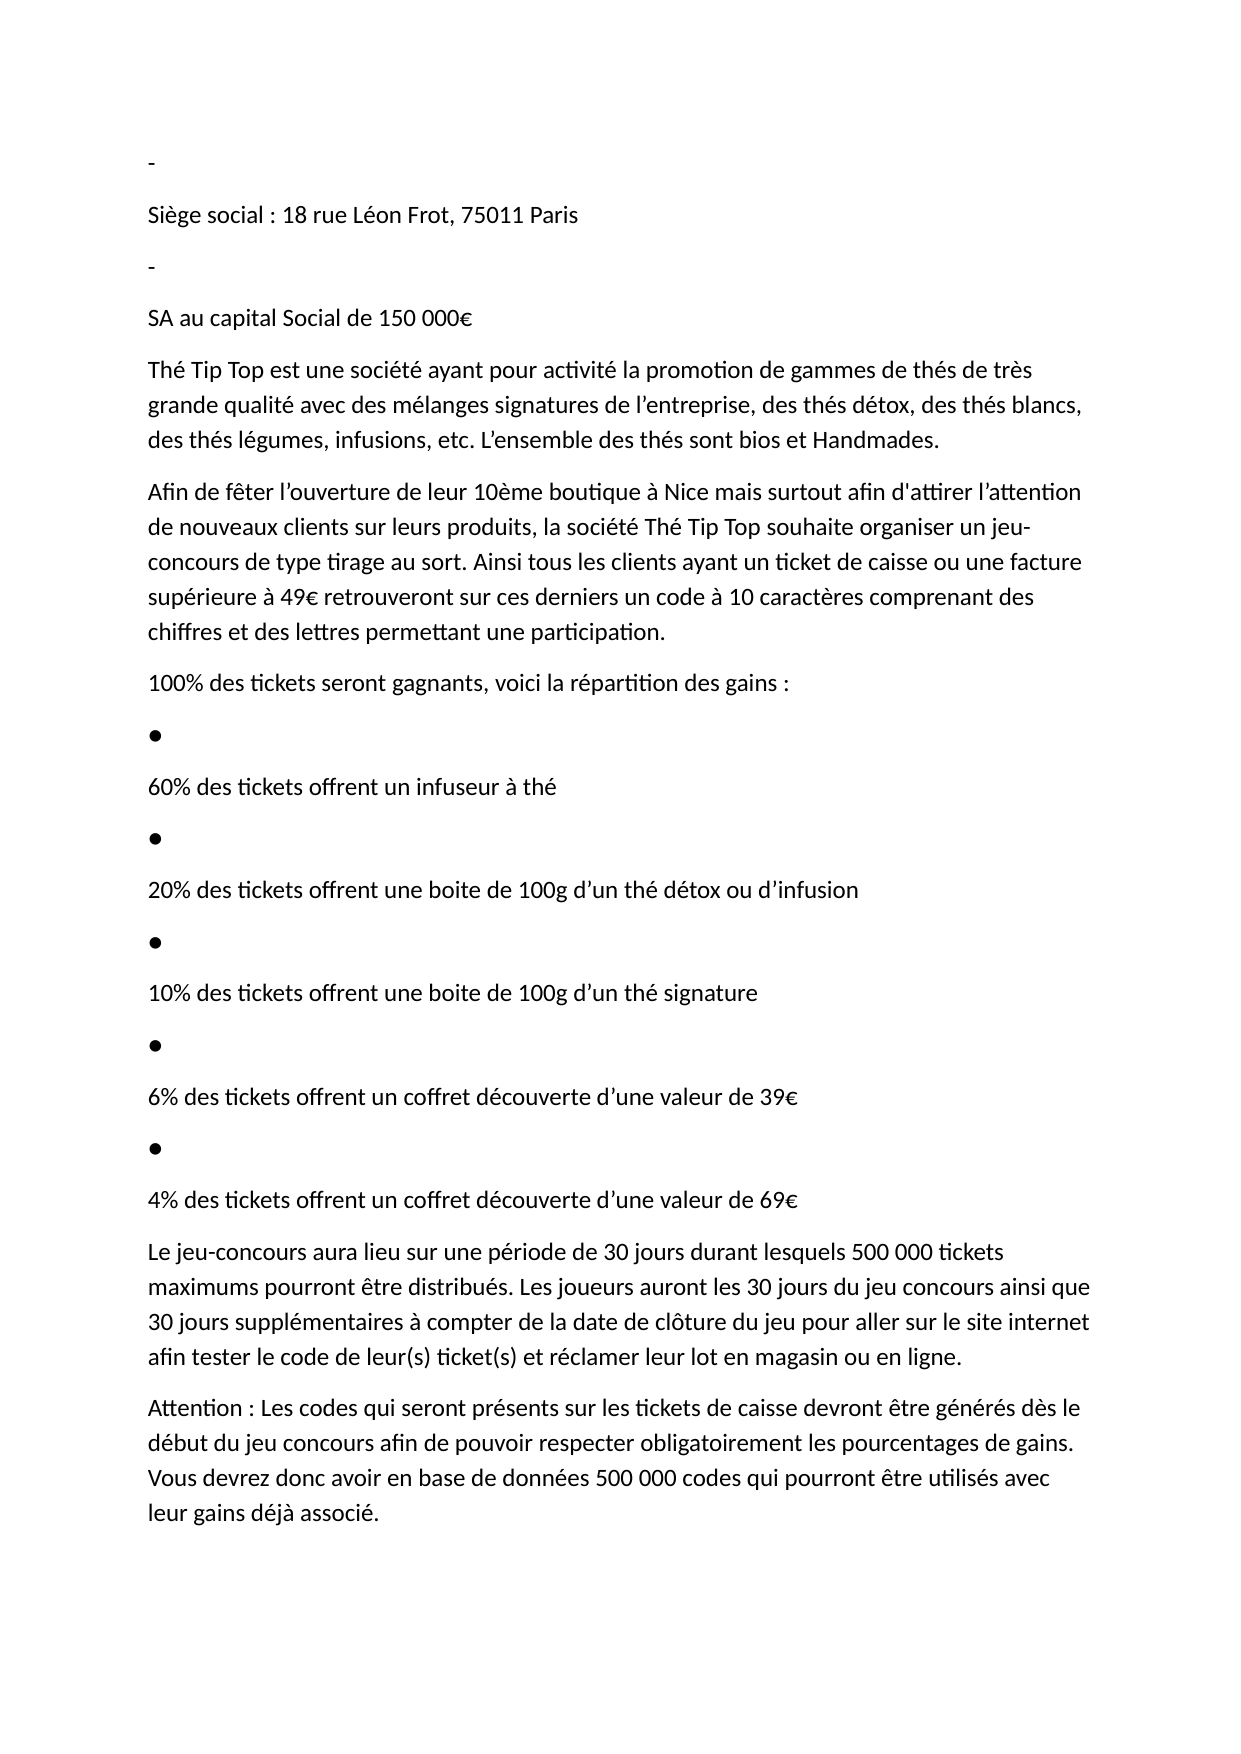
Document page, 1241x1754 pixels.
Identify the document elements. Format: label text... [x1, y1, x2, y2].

text SA au capital Social de 150 000€ [148, 303, 1093, 333]
text 10% des tickets offrent une boite de 100g d’un thé signature [148, 978, 1093, 1008]
text Siège social : 18 rue Léon Frot, 75011 Paris [148, 199, 1093, 230]
text Le jeu-concours aura lieu sur une période de 30 jours durant lesquels 500 000 tickets maximums pourront être distribués. Les joueurs auront les 30 jours du jeu concours ainsi que 30 jours supplémentaires à compter de la date de clôture du jeu pour aller sur le site internet afin tester le code de leur(s) ticket(s) et réclamer leur lot en magasin ou en ligne. [148, 1236, 1093, 1371]
text ● [148, 823, 1093, 853]
text 60% des tickets offrent un infuseur à thé [148, 771, 1093, 801]
text 4% des tickets offrent un coffret découverte d’une valeur de 69€ [148, 1184, 1093, 1215]
text 6% des tickets offrent un coffret découverte d’une valeur de 39€ [148, 1081, 1093, 1111]
text ● [148, 1133, 1093, 1163]
text 100% des tickets seront gagnants, voici la répartition des gains : [148, 668, 1093, 698]
text - [148, 251, 1093, 281]
text Attention : Les codes qui seront présents sur les tickets de caisse devront être générés dès le début du jeu concours afin de pouvoir respecter obligatoirement les pourcentages de gains. Vous devrez donc avoir en base de données 500 000 codes qui pourront être utilisés avec leur gains déjà associé. [148, 1393, 1093, 1528]
text - [148, 148, 1093, 178]
text ● [148, 719, 1093, 750]
text 20% des tickets offrent une boite de 100g d’un thé détox ou d’infusion [148, 874, 1093, 905]
text ● [148, 1029, 1093, 1060]
text Afin de fêter l’ouverture de leur 10ème boutique à Nice mais surtout afin d'attirer l’attention de nouveaux clients sur leurs produits, la société Thé Tip Top souhaite organiser un jeu-concours de type tirage au sort. Ainsi tous les clients ayant un ticket de caisse ou une facture supérieure à 49€ retrouveront sur ces derniers un code à 10 caractères comprenant des chiffres et des lettres permettant une participation. [148, 476, 1093, 646]
text Thé Tip Top est une société ayant pour activité la promotion de gammes de thés de très grande qualité avec des mélanges signatures de l’entreprise, des thés détox, des thés blancs, des thés légumes, infusions, etc. L’ensemble des thés sont bios et Handmades. [148, 354, 1093, 455]
text ● [148, 926, 1093, 956]
